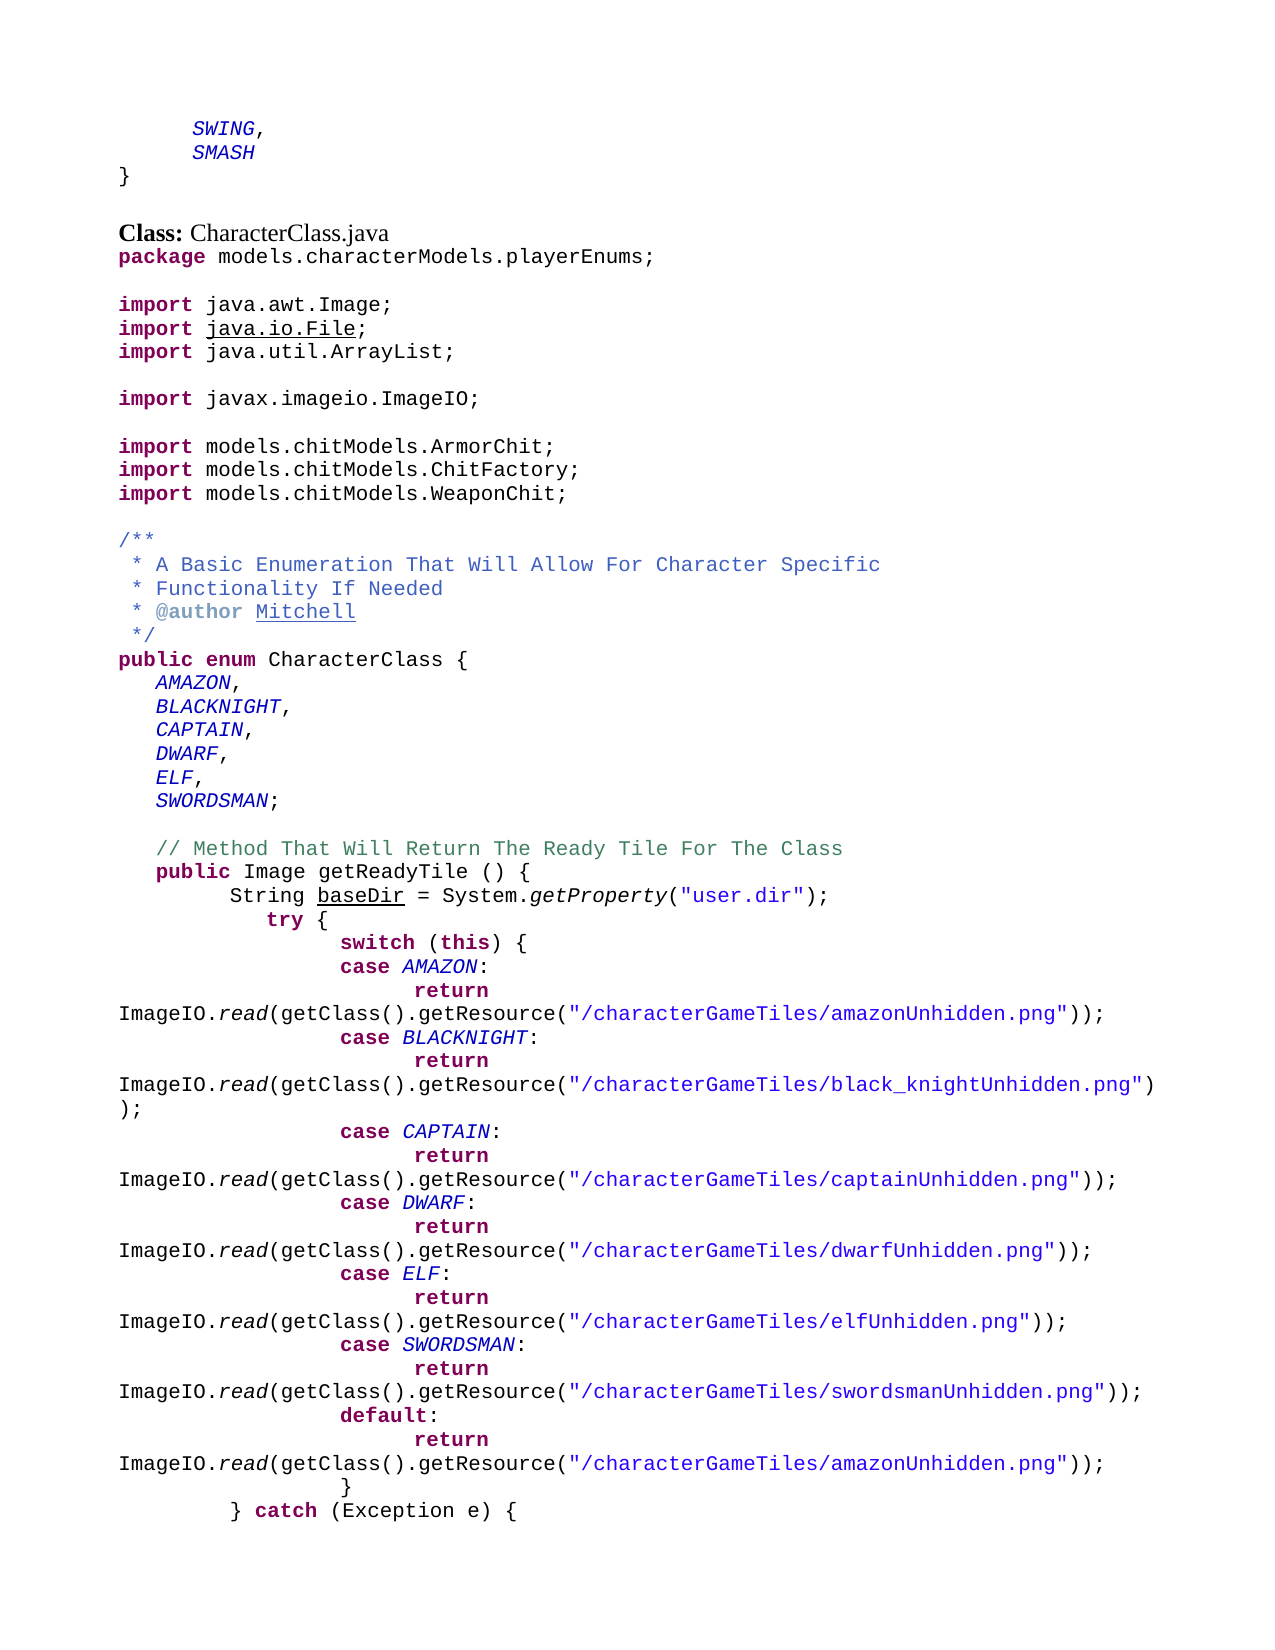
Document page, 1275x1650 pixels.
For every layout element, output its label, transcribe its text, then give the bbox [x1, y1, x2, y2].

text public enum CharacterClass { [118, 648, 1157, 672]
text ELF, [118, 767, 1157, 790]
text import javax.imageio.ImageIO; [118, 388, 1157, 412]
text return ImageIO.read(getClass().getResource("/characterGameTiles/amazonUnhidden.png")); [118, 1429, 1157, 1476]
text return ImageIO.read(getClass().getResource("/characterGameTiles/elfUnhidden.png")); [118, 1287, 1157, 1334]
text } catch (Exception e) { [118, 1500, 1157, 1523]
text return ImageIO.read(getClass().getResource("/characterGameTiles/swordsmanUnhidden.png")); [118, 1358, 1157, 1405]
text case CAPTAIN: [118, 1121, 1157, 1145]
text try { [118, 909, 1157, 932]
text import models.chitModels.ChitFactory; [118, 459, 1157, 483]
text return ImageIO.read(getClass().getResource("/characterGameTiles/amazonUnhidden.png")); [118, 979, 1157, 1027]
text package models.characterModels.playerEnums; [118, 247, 1157, 270]
text import models.chitModels.ArmorChit; [118, 436, 1157, 459]
text switch (this) { [118, 932, 1157, 956]
text default: [118, 1405, 1157, 1429]
text import java.awt.Image; [118, 294, 1157, 317]
text } [118, 1476, 1157, 1500]
text return ImageIO.read(getClass().getResource("/characterGameTiles/captainUnhidden.png")); [118, 1145, 1157, 1192]
text case DWARF: [118, 1192, 1157, 1216]
text import models.chitModels.WeaponChit; [118, 483, 1157, 507]
text /** [118, 530, 1157, 554]
text // Method That Will Return The Ready Tile For The Class [118, 838, 1157, 861]
text return ImageIO.read(getClass().getResource("/characterGameTiles/black_knightUnhidden.png")); [118, 1051, 1157, 1121]
text return ImageIO.read(getClass().getResource("/characterGameTiles/dwarfUnhidden.png")); [118, 1216, 1157, 1263]
text case SWORDSMAN: [118, 1334, 1157, 1358]
text import java.util.ArrayList; [118, 341, 1157, 365]
text DWARF, [118, 743, 1157, 767]
text AMAZON, [118, 672, 1157, 696]
text case AMAZON: [118, 956, 1157, 979]
text case ELF: [118, 1263, 1157, 1287]
text BLACKNIGHT, [118, 696, 1157, 719]
text */ [118, 625, 1157, 648]
text } [118, 165, 1157, 189]
text * Functionality If Needed [118, 578, 1157, 601]
text Class: CharacterClass.java [118, 218, 1157, 247]
text SMASH [118, 142, 1157, 165]
text SWING, [118, 118, 1157, 142]
text * @author Mitchell [118, 601, 1157, 625]
text SWORDSMAN; [118, 790, 1157, 814]
text String baseDir = System.getProperty("user.dir"); [118, 885, 1157, 909]
text case BLACKNIGHT: [118, 1027, 1157, 1051]
text import java.io.File; [118, 317, 1157, 341]
text CAPTAIN, [118, 719, 1157, 743]
text * A Basic Enumeration That Will Allow For Character Specific [118, 554, 1157, 578]
text public Image getReadyTile () { [118, 861, 1157, 885]
